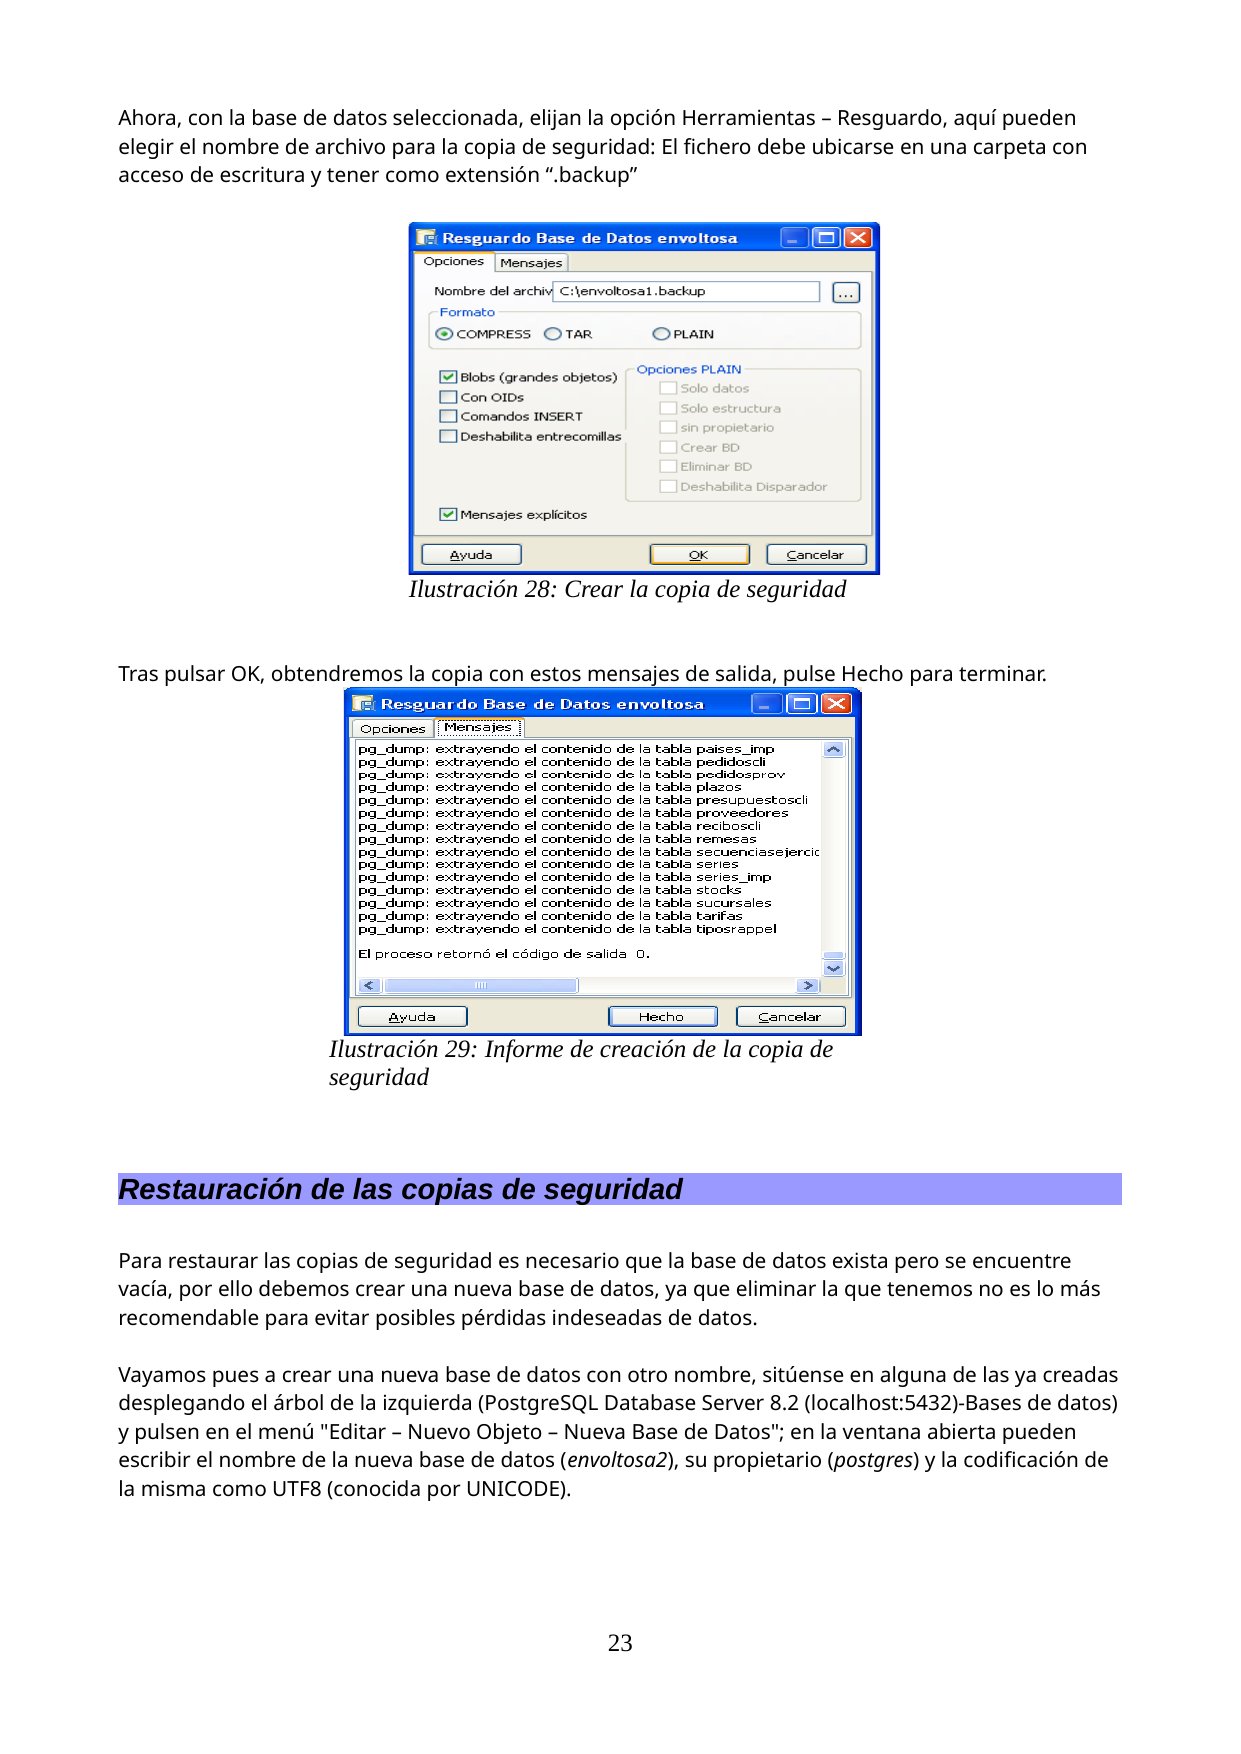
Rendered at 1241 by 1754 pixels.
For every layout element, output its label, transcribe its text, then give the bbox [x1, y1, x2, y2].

picture [408, 222, 881, 575]
text Vayamos pues a crear una nueva base de datos con otro nombre, sitúense en alguna de las ya creadas desplegando el árbol de la izquierda (PostgreSQL Database Server 8.2 (localhost:5432)-Bases de datos) y pulsen en el menú "Editar – Nuevo Objeto – Nueva Base de Datos"; en la ventana abierta pueden escribir el nombre de la nueva base de datos (envoltosa2), su propietario (postgres) y la codificación de la misma como UTF8 (conocida por UNICODE). [118, 1360, 1122, 1502]
picture [343, 687, 862, 1036]
text Ilustración 28: Crear la copia de seguridad [408, 575, 880, 602]
text Ilustración 29: Informe de creación de la copia de seguridad [329, 700, 911, 1091]
text Ahora, con la base de datos seleccionada, elijan la opción Herramientas – Resguardo, aquí pueden elegir el nombre de archivo para la copia de seguridad: El fichero debe ubicarse en una carpeta con acceso de escritura y tener como extensión “.backup” [118, 103, 1122, 189]
text Tras pulsar OK, obtendremos la copia con estos mensajes de salida, pulse Hecho para terminar. [118, 659, 1122, 688]
text Para restaurar las copias de seguridad es necesario que la base de datos exista pero se encuentre vacía, por ello debemos crear una nueva base de datos, ya que eliminar la que tenemos no es lo más recomendable para evitar posibles pérdidas indeseadas de datos. [118, 1246, 1122, 1331]
subtitle Restauración de las copias de seguridad [118, 1173, 1122, 1205]
